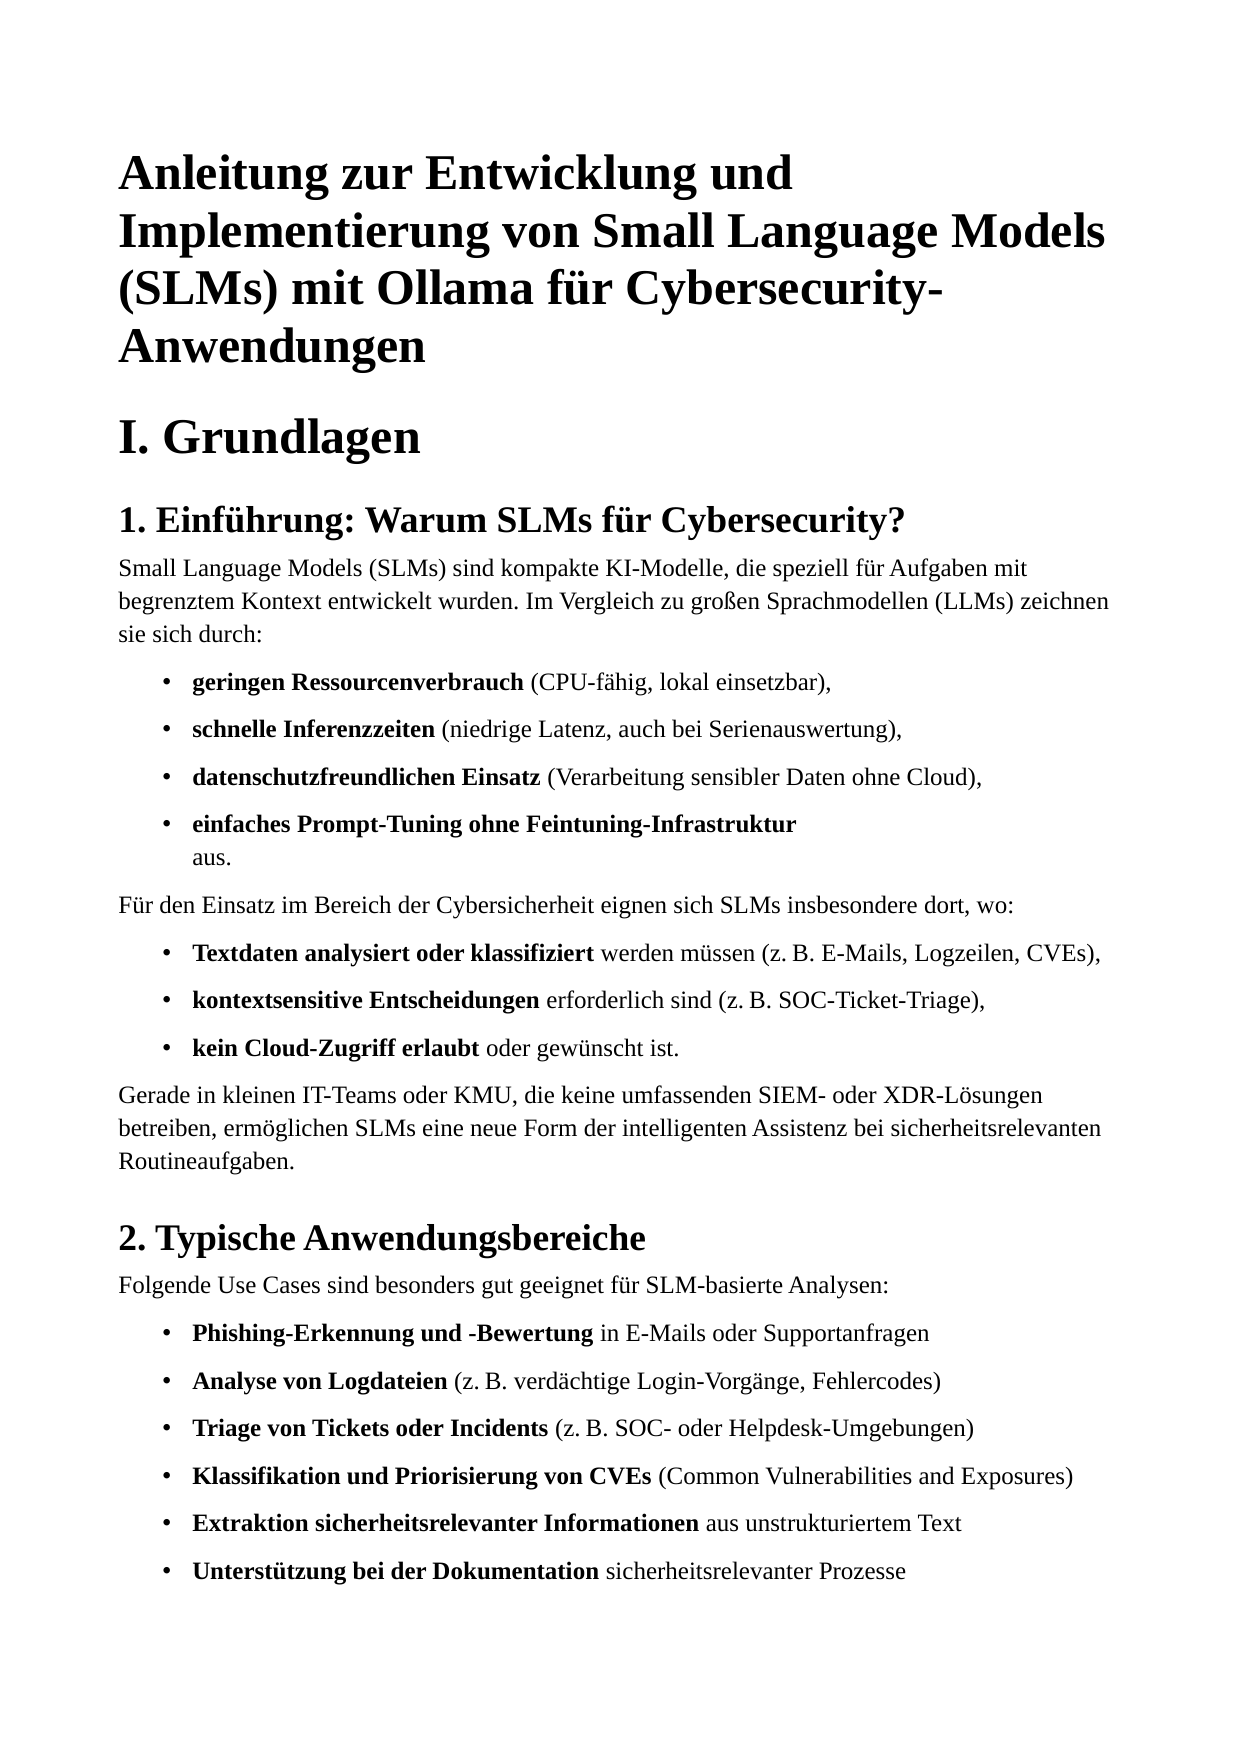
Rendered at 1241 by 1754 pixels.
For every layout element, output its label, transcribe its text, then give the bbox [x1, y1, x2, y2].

text Folgende Use Cases sind besonders gut geeignet für SLM-basierte Analysen: [118, 1271, 1122, 1299]
text Small Language Models (SLMs) sind kompakte KI-Modelle, die speziell für Aufgaben mit begrenztem Kontext entwickelt wurden. Im Vergleich zu großen Sprachmodellen (LLMs) zeichnen sie sich durch: [118, 553, 1122, 648]
subtitle 1. Einführung: Warum SLMs für Cybersecurity? [118, 497, 1122, 540]
list Triage von Tickets oder Incidents (z. B. SOC- oder Helpdesk-Umgebungen) [162, 1413, 1122, 1442]
list Textdaten analysiert oder klassifiziert werden müssen (z. B. E-Mails, Logzeilen, CVEs), [162, 938, 1122, 966]
text Gerade in kleinen IT-Teams oder KMU, die keine umfassenden SIEM- oder XDR-Lösungen betreiben, ermöglichen SLMs eine neue Form der intelligenten Assistenz bei sicherheitsrelevanten Routineaufgaben. [118, 1080, 1122, 1175]
subtitle I. Grundlagen [118, 406, 1122, 464]
list kontextsensitive Entscheidungen erforderlich sind (z. B. SOC-Ticket-Triage), [162, 985, 1122, 1014]
list Phishing-Erkennung und -Bewertung in E-Mails oder Supportanfragen [162, 1318, 1122, 1347]
list einfaches Prompt-Tuning ohne Feintuning-Infrastruktur aus. [162, 809, 1122, 871]
text Für den Einsatz im Bereich der Cybersicherheit eignen sich SLMs insbesondere dort, wo: [118, 890, 1122, 919]
list kein Cloud-Zugriff erlaubt oder gewünscht ist. [162, 1033, 1122, 1062]
subtitle Anleitung zur Entwicklung und Implementierung von Small Language Models (SLMs) mit Ollama für Cybersecurity-Anwendungen [118, 143, 1122, 373]
subtitle 2. Typische Anwendungsbereiche [118, 1215, 1122, 1258]
list Unterstützung bei der Dokumentation sicherheitsrelevanter Prozesse [162, 1556, 1122, 1585]
list Analyse von Logdateien (z. B. verdächtige Login-Vorgänge, Fehlercodes) [162, 1366, 1122, 1394]
list Extraktion sicherheitsrelevanter Informationen aus unstrukturiertem Text [162, 1508, 1122, 1537]
list datenschutzfreundlichen Einsatz (Verarbeitung sensibler Daten ohne Cloud), [162, 762, 1122, 791]
list Klassifikation und Priorisierung von CVEs (Common Vulnerabilities and Exposures) [162, 1461, 1122, 1490]
list geringen Ressourcenverbrauch (CPU-fähig, lokal einsetzbar), [162, 667, 1122, 695]
list schnelle Inferenzzeiten (niedrige Latenz, auch bei Serienauswertung), [162, 714, 1122, 743]
